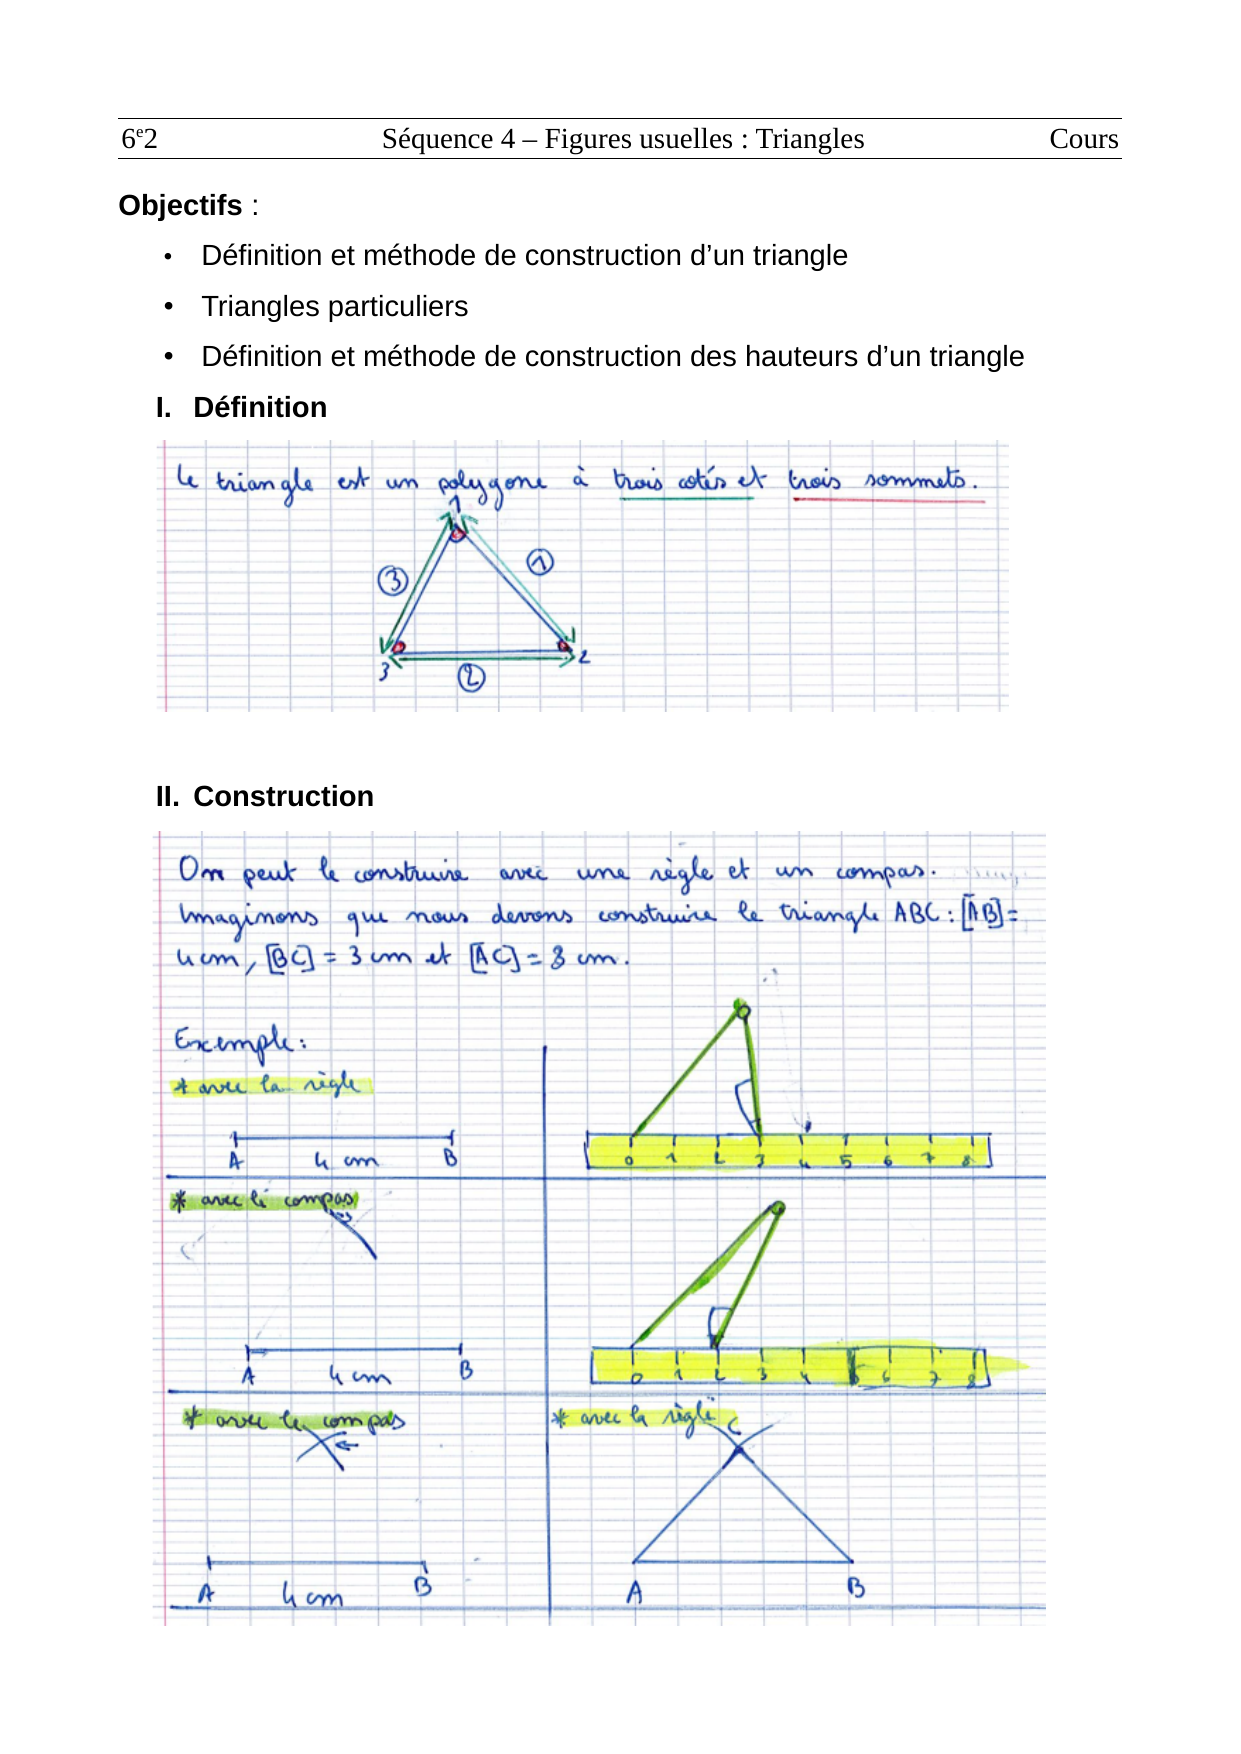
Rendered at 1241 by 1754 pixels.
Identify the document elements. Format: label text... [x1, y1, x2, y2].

text Objectifs : [118, 188, 1122, 221]
list Définition et méthode de construction des hauteurs d’un triangle [163, 339, 1122, 373]
picture [152, 831, 1046, 1626]
list Définition et méthode de construction d’un triangle [163, 238, 1122, 272]
list Triangles particuliers [163, 288, 1122, 322]
list Définition [156, 390, 1122, 423]
picture [156, 440, 1009, 712]
list Construction [156, 779, 1122, 812]
